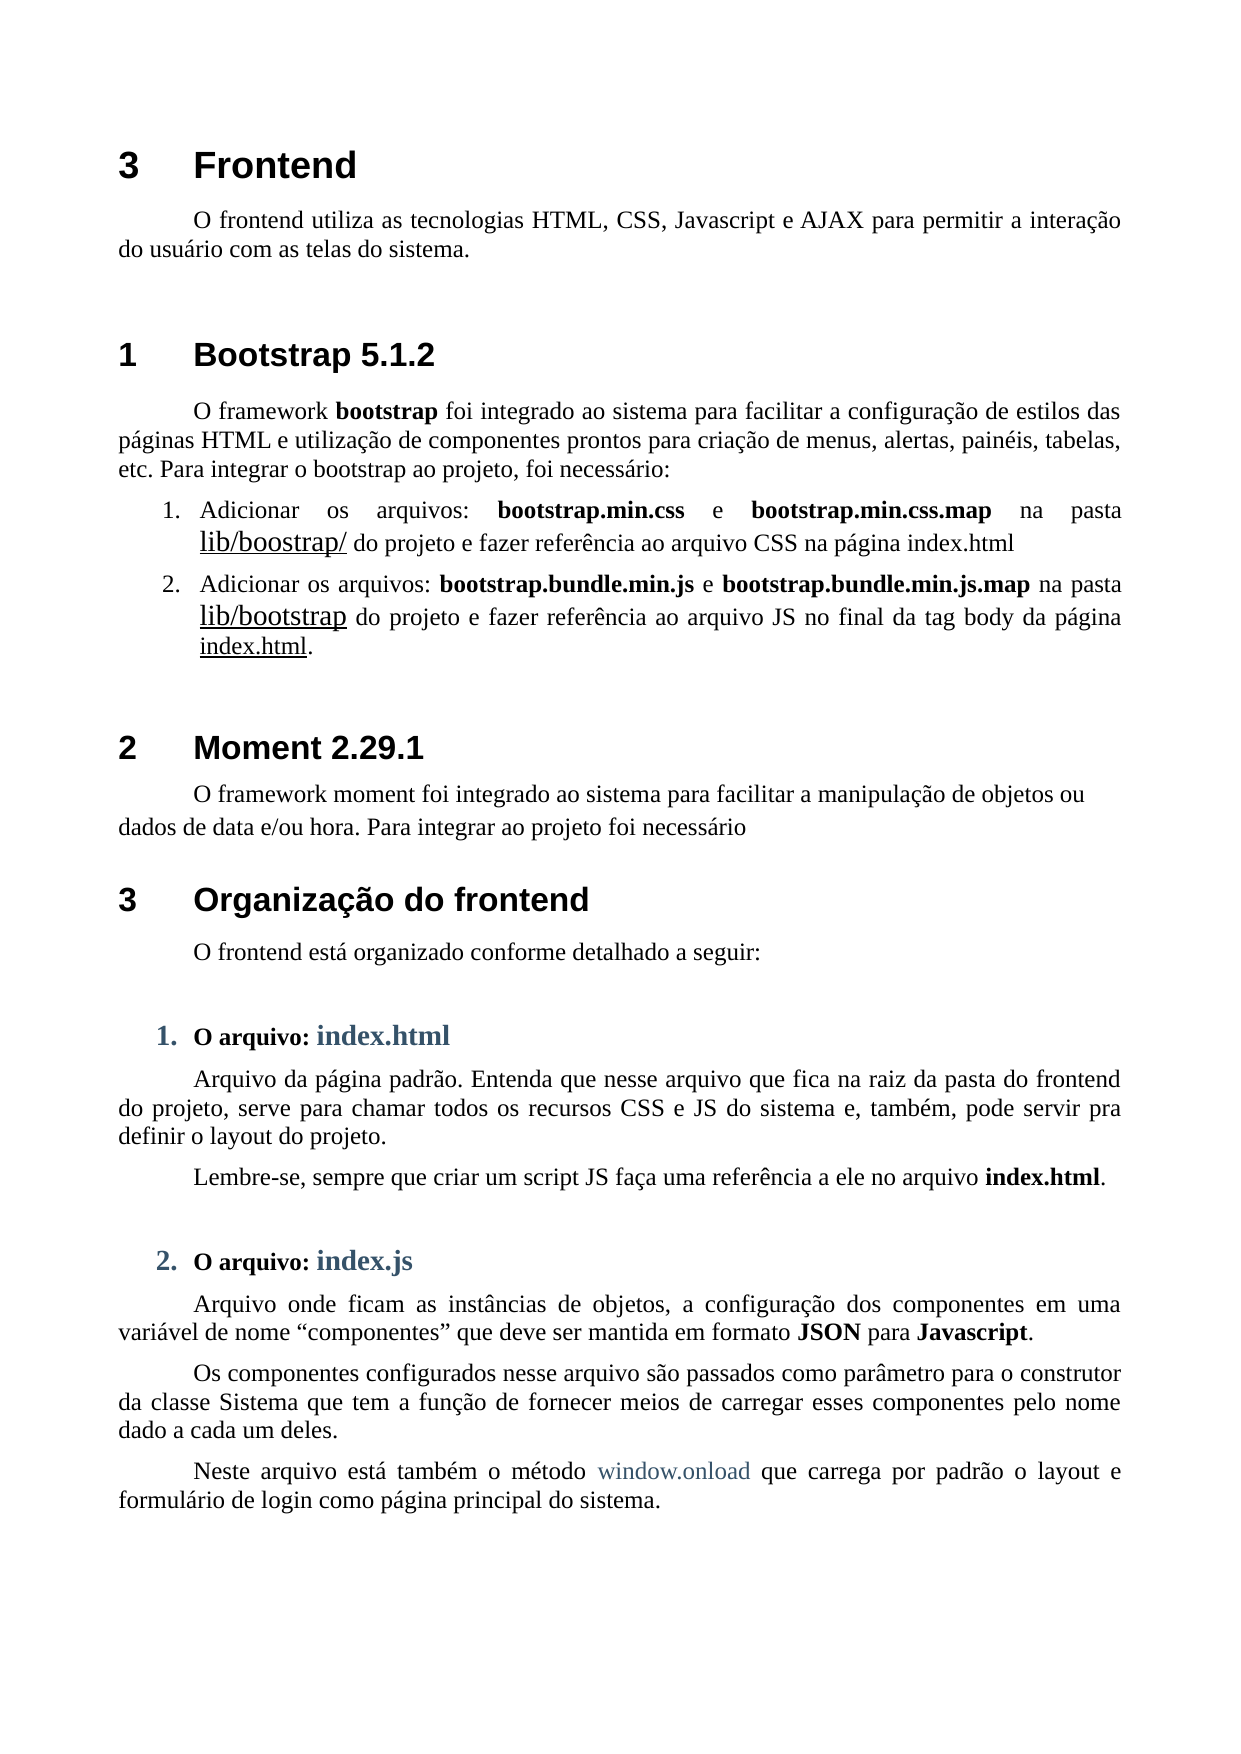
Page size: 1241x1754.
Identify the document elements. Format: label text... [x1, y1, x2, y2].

list O arquivo: index.html [156, 1018, 1122, 1052]
text Neste arquivo está também o método window.onload que carrega por padrão o layout e formulário de login como página principal do sistema. [118, 1456, 1122, 1514]
text O frontend está organizado conforme detalhado a seguir: [118, 937, 1122, 966]
text Arquivo onde ficam as instâncias de objetos, a configuração dos componentes em uma variável de nome “componentes” que deve ser mantida em formato JSON para Javascript. [118, 1289, 1122, 1346]
text O frontend utiliza as tecnologias HTML, CSS, Javascript e AJAX para permitir a interação do usuário com as telas do sistema. [118, 205, 1122, 263]
list O arquivo: index.js [156, 1243, 1122, 1277]
text O framework moment foi integrado ao sistema para facilitar a manipulação de objetos ou dados de data e/ou hora. Para integrar ao projeto foi necessário [118, 779, 1122, 840]
subtitle Organização do frontend [118, 880, 1122, 919]
subtitle Frontend [118, 143, 1122, 187]
list Adicionar os arquivos: bootstrap.min.css e bootstrap.min.css.map na pasta lib/boostrap/ do projeto e fazer referência ao arquivo CSS na página index.html [162, 495, 1122, 557]
subtitle Bootstrap 5.1.2 [118, 335, 1122, 373]
list Adicionar os arquivos: bootstrap.bundle.min.js e bootstrap.bundle.min.js.map na pasta lib/bootstrap do projeto e fazer referência ao arquivo JS no final da tag body da página index.html. [162, 569, 1122, 660]
text Lembre-se, sempre que criar um script JS faça uma referência a ele no arquivo index.html. [118, 1162, 1122, 1191]
text Os componentes configurados nesse arquivo são passados como parâmetro para o construtor da classe Sistema que tem a função de fornecer meios de carregar esses componentes pelo nome dado a cada um deles. [118, 1358, 1122, 1444]
text O framework bootstrap foi integrado ao sistema para facilitar a configuração de estilos das páginas HTML e utilização de componentes prontos para criação de menus, alertas, painéis, tabelas, etc. Para integrar o bootstrap ao projeto, foi necessário: [118, 392, 1122, 483]
subtitle Moment 2.29.1 [118, 727, 1122, 766]
text Arquivo da página padrão. Entenda que nesse arquivo que fica na raiz da pasta do frontend do projeto, serve para chamar todos os recursos CSS e JS do sistema e, também, pode servir pra definir o layout do projeto. [118, 1064, 1122, 1150]
